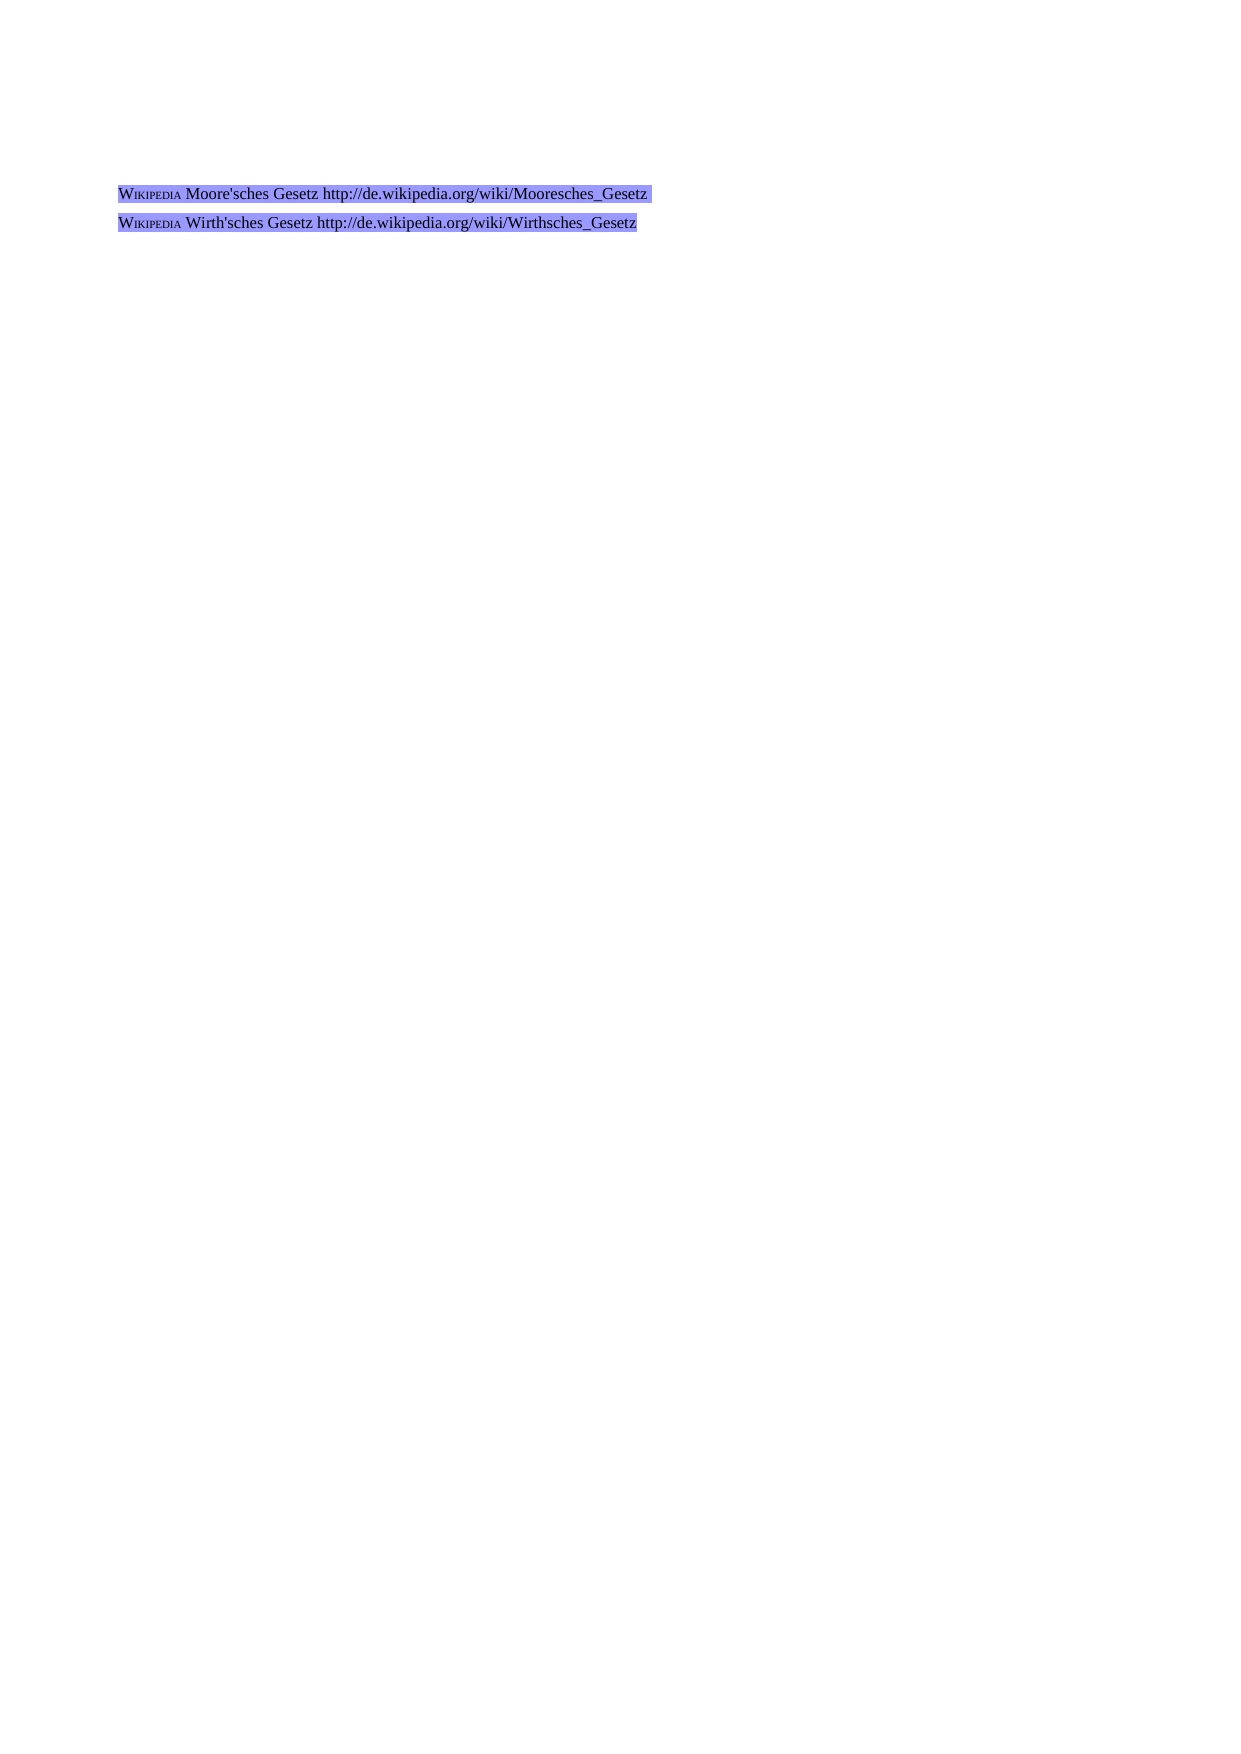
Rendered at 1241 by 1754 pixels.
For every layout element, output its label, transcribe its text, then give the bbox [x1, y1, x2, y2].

text Wikipedia Moore'sches Gesetz http://de.wikipedia.org/wiki/Mooresches_Gesetz [118, 177, 1122, 205]
text Wikipedia Wirth'sches Gesetz http://de.wikipedia.org/wiki/Wirthsches_Gesetz [118, 205, 1122, 234]
